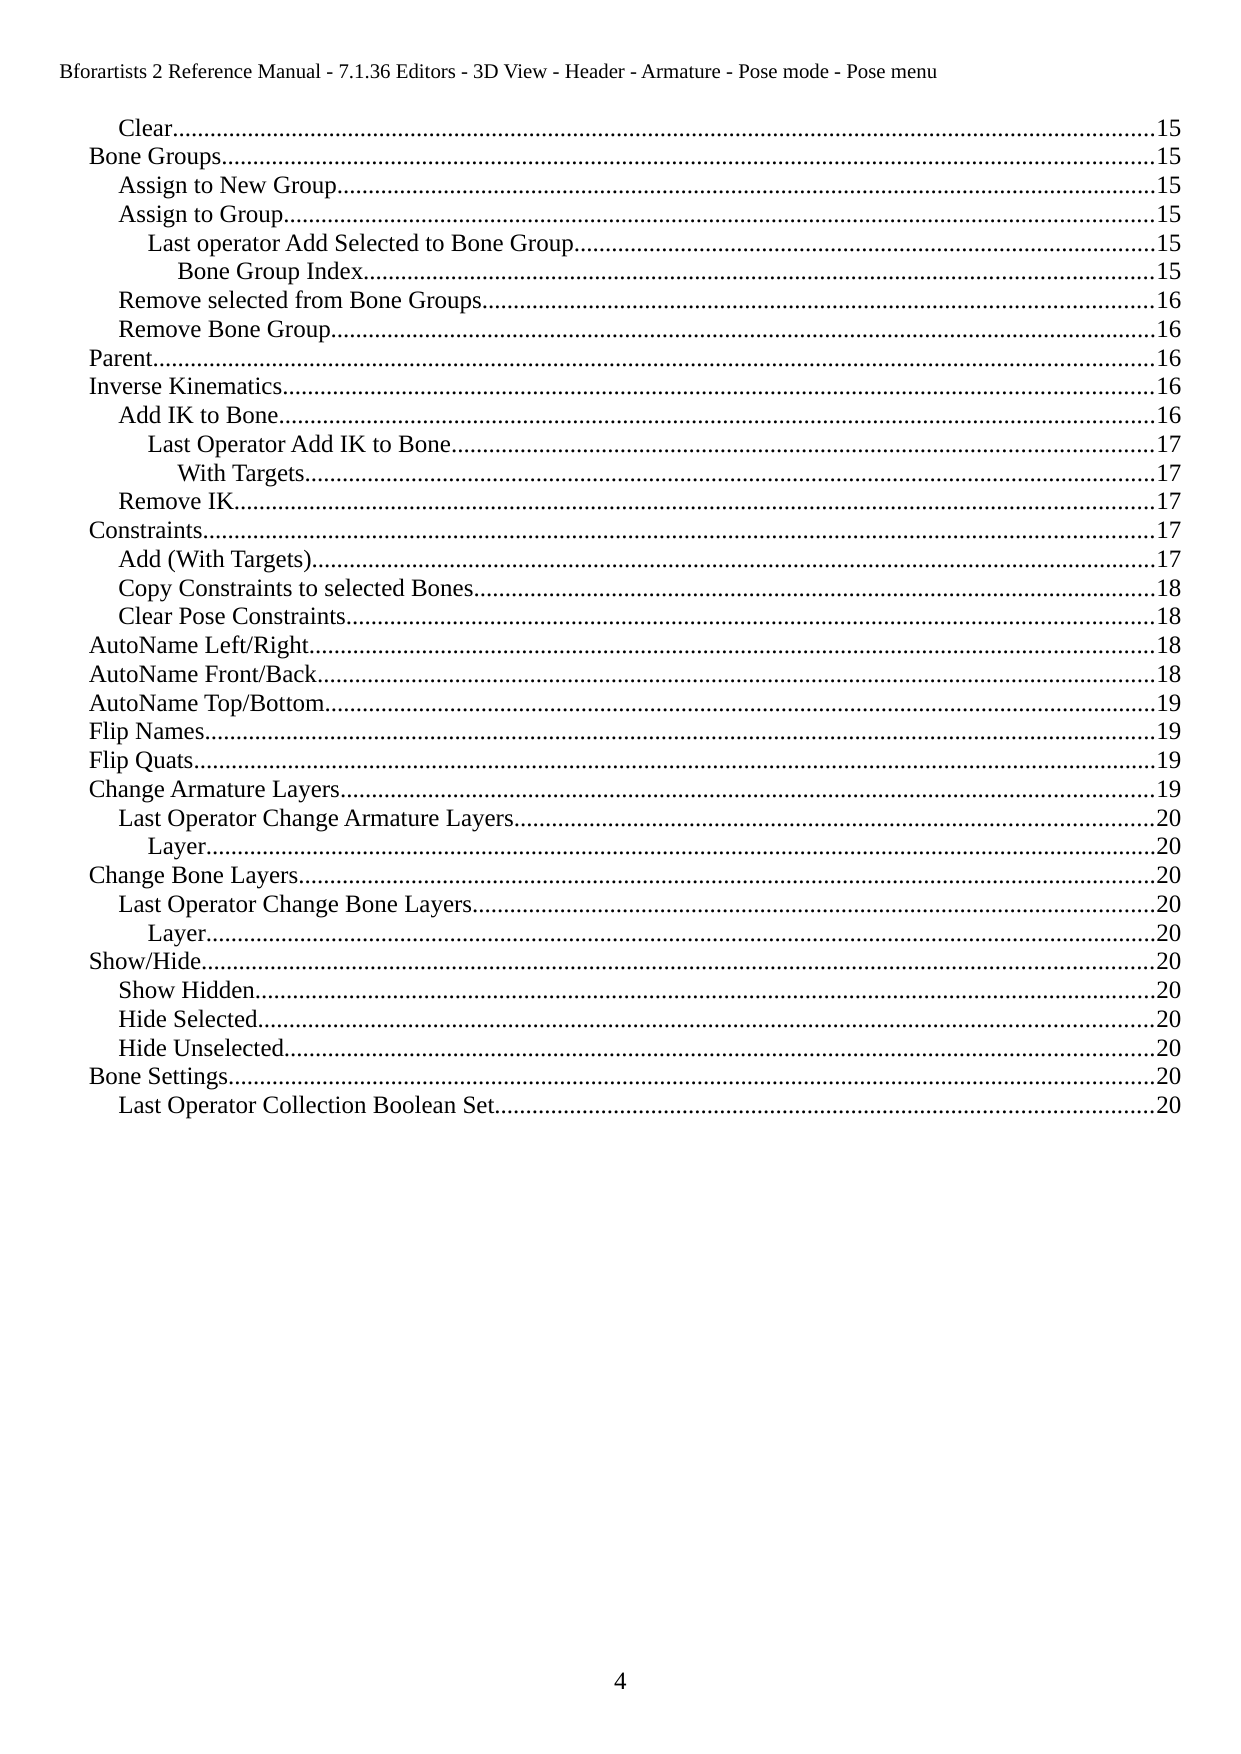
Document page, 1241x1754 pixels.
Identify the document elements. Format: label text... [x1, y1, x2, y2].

text Constraints 17 [88, 515, 1181, 544]
text Show Hidden 20 [118, 975, 1181, 1004]
text Flip Names 19 [88, 716, 1181, 745]
text Layer 20 [147, 831, 1181, 860]
text Bone Settings 20 [88, 1061, 1181, 1090]
text Change Armature Layers 19 [88, 774, 1181, 803]
text Bone Groups 15 [88, 141, 1181, 170]
text Clear Pose Constraints 18 [118, 601, 1181, 630]
text Clear 15 [118, 113, 1181, 141]
text Add IK to Bone 16 [118, 400, 1181, 429]
text Remove selected from Bone Groups 16 [118, 285, 1181, 314]
text Inverse Kinematics 16 [88, 371, 1181, 400]
text With Targets 17 [177, 458, 1181, 486]
text Last Operator Collection Boolean Set 20 [118, 1090, 1181, 1119]
text AutoName Top/Bottom 19 [88, 688, 1181, 716]
text Bone Group Index 15 [177, 256, 1181, 285]
text Last Operator Change Bone Layers 20 [118, 889, 1181, 918]
text Assign to Group 15 [118, 199, 1181, 228]
text Flip Quats 19 [88, 745, 1181, 774]
text Hide Unselected 20 [118, 1033, 1181, 1061]
text Remove IK 17 [118, 486, 1181, 515]
text Copy Constraints to selected Bones 18 [118, 573, 1181, 601]
text Last operator Add Selected to Bone Group 15 [147, 228, 1181, 256]
text Add (With Targets) 17 [118, 544, 1181, 573]
text Layer 20 [147, 918, 1181, 946]
text Hide Selected 20 [118, 1004, 1181, 1033]
text AutoName Left/Right 18 [88, 630, 1181, 659]
text Last Operator Change Armature Layers 20 [118, 803, 1181, 831]
text Last Operator Add IK to Bone 17 [147, 429, 1181, 458]
text Parent 16 [88, 343, 1181, 371]
text AutoName Front/Back 18 [88, 659, 1181, 688]
text Show/Hide 20 [88, 946, 1181, 975]
text Assign to New Group 15 [118, 170, 1181, 199]
text Remove Bone Group 16 [118, 314, 1181, 343]
text Change Bone Layers 20 [88, 860, 1181, 889]
